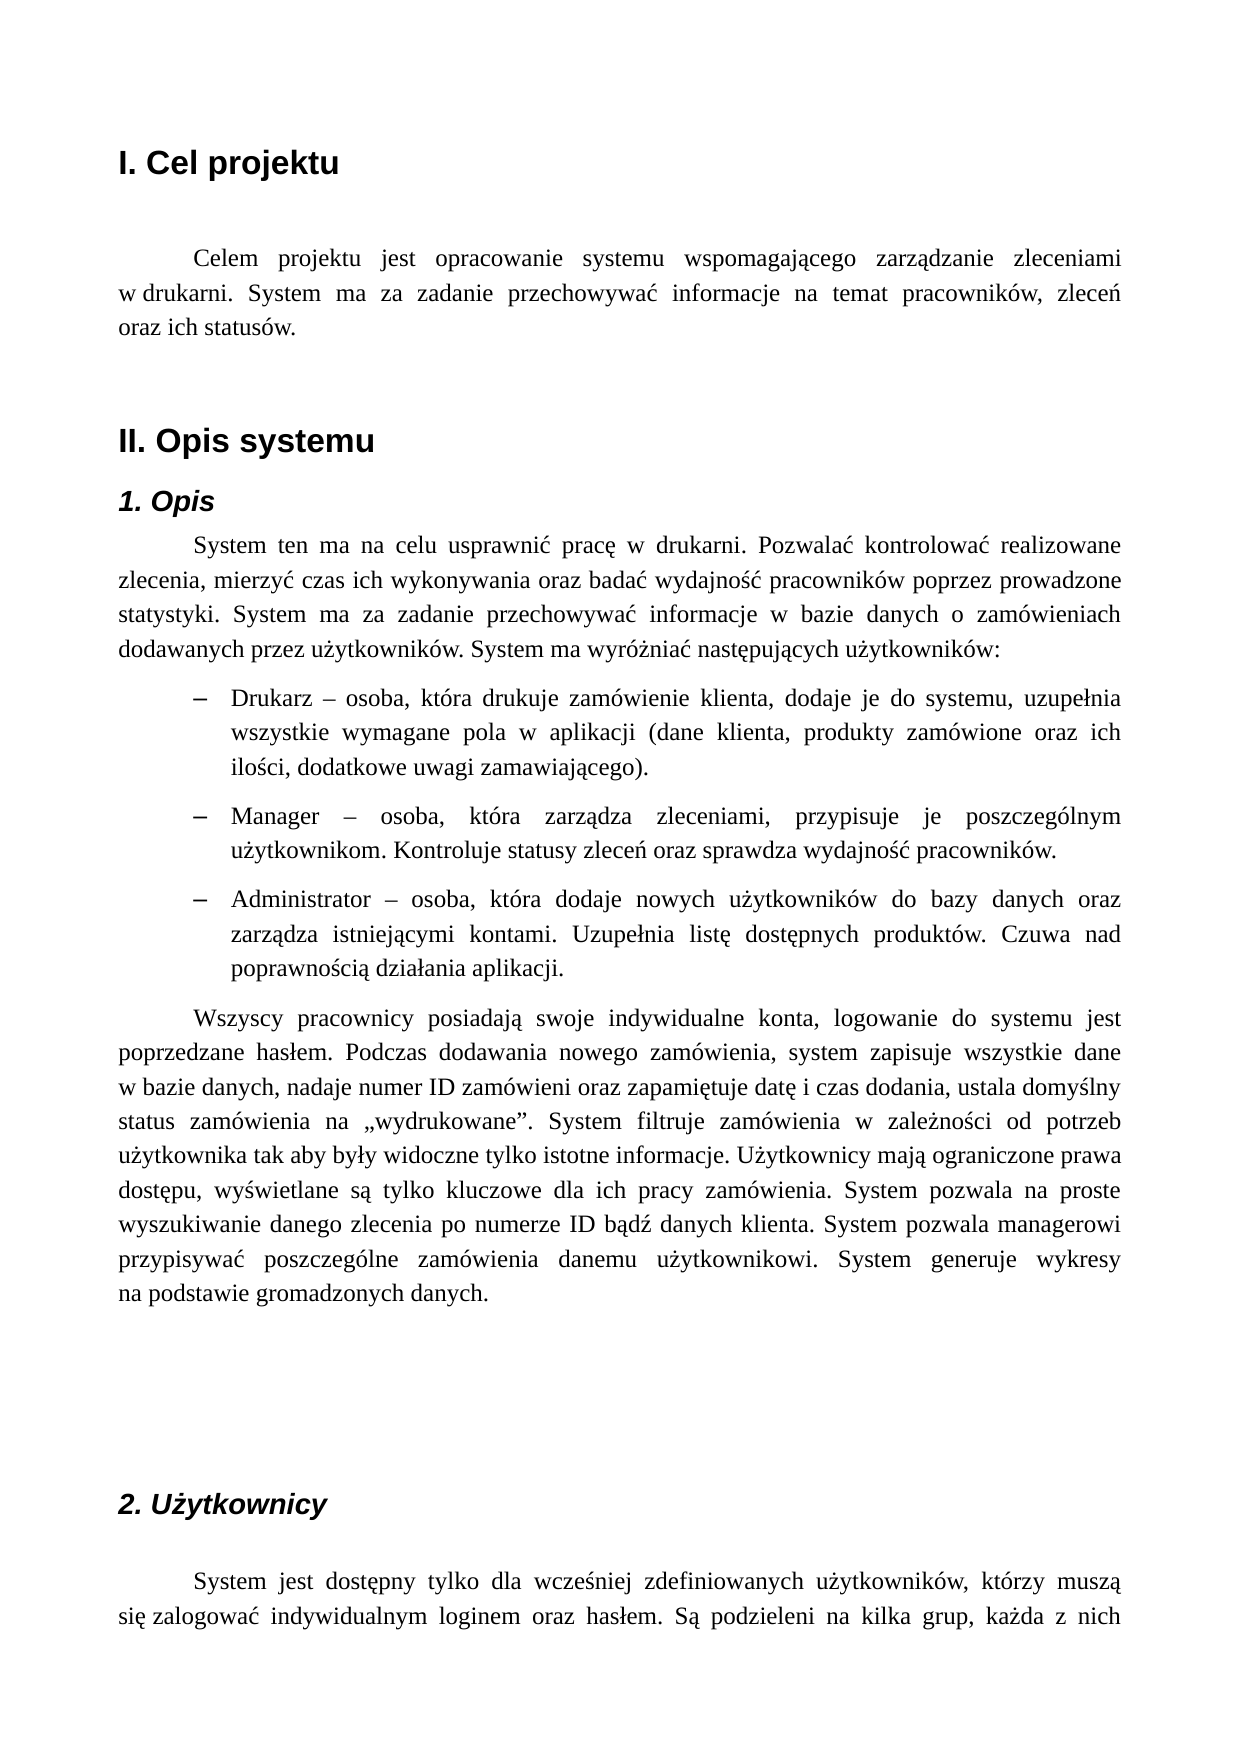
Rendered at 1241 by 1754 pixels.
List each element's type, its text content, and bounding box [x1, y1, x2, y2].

text System jest dostępny tylko dla wcześniej zdefiniowanych użytkowników, którzy muszą się zalogować indywidualnym loginem oraz hasłem. Są podzieleni na kilka grup, każda z nich [118, 1566, 1122, 1629]
subtitle II. Opis systemu [118, 421, 1122, 459]
subtitle 2. Użytkownicy [118, 1487, 1122, 1520]
list Drukarz – osoba, która drukuje zamówienie klienta, dodaje je do systemu, uzupełnia wszystkie wymagane pola w aplikacji (dane klienta, produkty zamówione oraz ich ilości, dodatkowe uwagi zamawiającego). [193, 683, 1122, 781]
list Administrator – osoba, która dodaje nowych użytkowników do bazy danych oraz zarządza istniejącymi kontami. Uzupełnia listę dostępnych produktów. Czuwa nad poprawnością działania aplikacji. [193, 884, 1122, 982]
subtitle I. Cel projektu [118, 143, 1122, 182]
subtitle 1. Opis [118, 484, 1122, 518]
text System ten ma na celu usprawnić pracę w drukarni. Pozwalać kontrolować realizowane zlecenia, mierzyć czas ich wykonywania oraz badać wydajność pracowników poprzez prowadzone statystyki. System ma za zadanie przechowywać informacje w bazie danych o zamówieniach dodawanych przez użytkowników. System ma wyróżniać następujących użytkowników: [118, 531, 1122, 663]
list Manager – osoba, która zarządza zleceniami, przypisuje je poszczególnym użytkownikom. Kontroluje statusy zleceń oraz sprawdza wydajność pracowników. [193, 801, 1122, 864]
text Celem projektu jest opracowanie systemu wspomagającego zarządzanie zleceniami w drukarni. System ma za zadanie przechowywać informacje na temat pracowników, zleceń oraz ich statusów. [118, 243, 1122, 341]
text Wszyscy pracownicy posiadają swoje indywidualne konta, logowanie do systemu jest poprzedzane hasłem. Podczas dodawania nowego zamówienia, system zapisuje wszystkie dane w bazie danych, nadaje numer ID zamówieni oraz zapamiętuje datę i czas dodania, ustala domyślny status zamówienia na „wydrukowane”. System filtruje zamówienia w zależności od potrzeb użytkownika tak aby były widoczne tylko istotne informacje. Użytkownicy mają ograniczone prawa dostępu, wyświetlane są tylko kluczowe dla ich pracy zamówienia. System pozwala na proste wyszukiwanie danego zlecenia po numerze ID bądź danych klienta. System pozwala managerowi przypisywać poszczególne zamówienia danemu użytkownikowi. System generuje wykresy na podstawie gromadzonych danych. [118, 1003, 1122, 1307]
